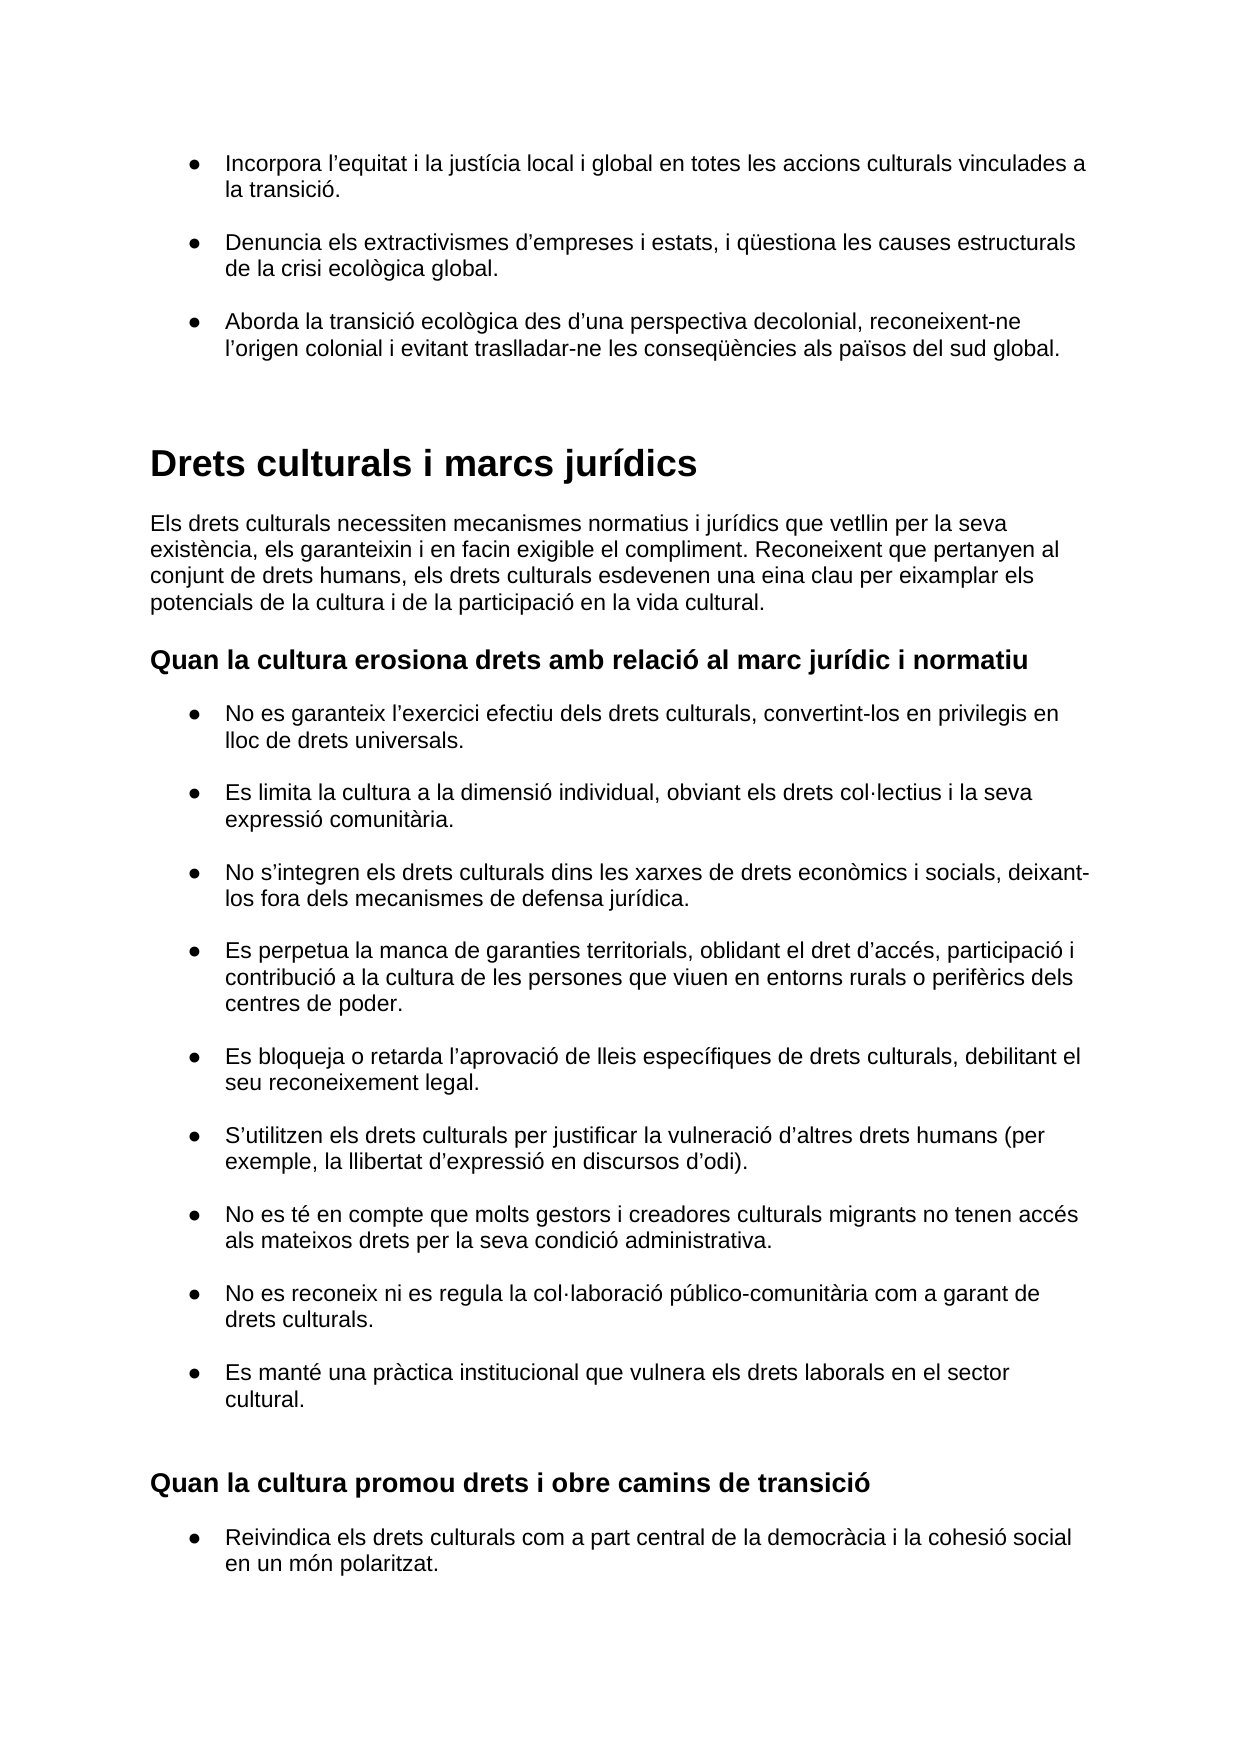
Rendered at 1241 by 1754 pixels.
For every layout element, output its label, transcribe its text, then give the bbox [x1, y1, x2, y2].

text Els drets culturals necessiten mecanismes normatius i jurídics que vetllin per la seva existència, els garanteixin i en facin exigible el compliment. Reconeixent que pertanyen al conjunt de drets humans, els drets culturals esdevenen una eina clau per eixamplar els potencials de la cultura i de la participació en la vida cultural. [150, 509, 1090, 615]
subtitle Quan la cultura promou drets i obre camins de transició [150, 1467, 1090, 1499]
list Es manté una pràctica institucional que vulnera els drets laborals en el sector cultural. [187, 1359, 1090, 1438]
list Es perpetua la manca de garanties territorials, oblidant el dret d’accés, participació i contribució a la cultura de les persones que viuen en entorns rurals o perifèrics dels centres de poder. [187, 937, 1090, 1043]
list No s’integren els drets culturals dins les xarxes de drets econòmics i socials, deixant-los fora dels mecanismes de defensa jurídica. [187, 858, 1090, 937]
list Aborda la transició ecològica des d’una perspectiva decolonial, reconeixent-ne l’origen colonial i evitant traslladar-ne les conseqüències als països del sud global. [187, 308, 1090, 361]
list Reivindica els drets culturals com a part central de la democràcia i la cohesió social en un món polaritzat. [187, 1524, 1090, 1603]
list Denuncia els extractivismes d’empreses i estats, i qüestiona les causes estructurals de la crisi ecològica global. [187, 229, 1090, 308]
subtitle Drets culturals i marcs jurídics [150, 441, 1090, 484]
subtitle Quan la cultura erosiona drets amb relació al marc jurídic i normatiu [150, 644, 1090, 675]
list No es reconeix ni es regula la col·laboració público-comunitària com a garant de drets culturals. [187, 1280, 1090, 1359]
list Incorpora l’equitat i la justícia local i global en totes les accions culturals vinculades a la transició. [187, 150, 1090, 229]
list S’utilitzen els drets culturals per justificar la vulneració d’altres drets humans (per exemple, la llibertat d’expressió en discursos d’odi). [187, 1122, 1090, 1201]
list Es limita la cultura a la dimensió individual, obviant els drets col·lectius i la seva expressió comunitària. [187, 779, 1090, 858]
list No es garanteix l’exercici efectiu dels drets culturals, convertint-los en privilegis en lloc de drets universals. [187, 700, 1090, 779]
list Es bloqueja o retarda l’aprovació de lleis específiques de drets culturals, debilitant el seu reconeixement legal. [187, 1043, 1090, 1122]
list No es té en compte que molts gestors i creadores culturals migrants no tenen accés als mateixos drets per la seva condició administrativa. [187, 1201, 1090, 1280]
